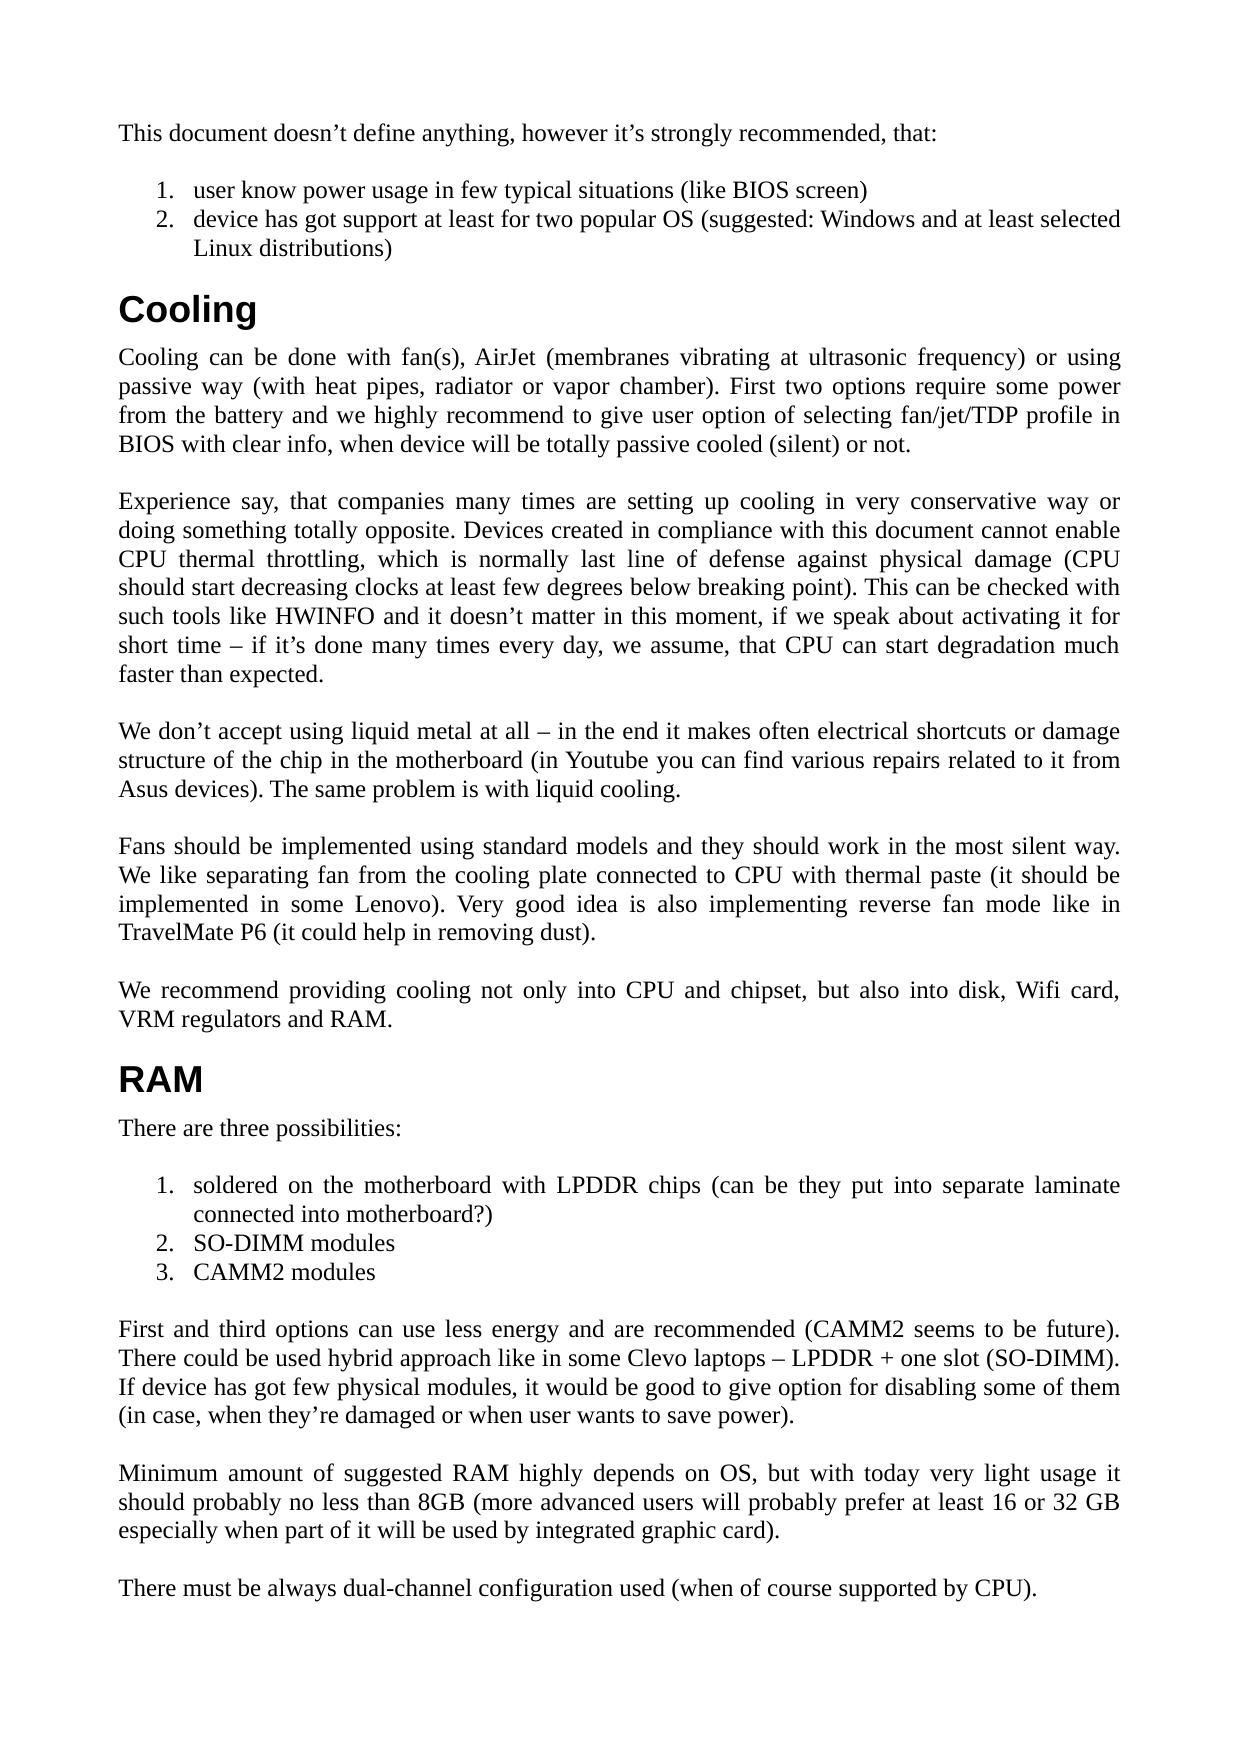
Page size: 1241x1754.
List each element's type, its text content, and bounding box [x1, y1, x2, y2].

list device has got support at least for two popular OS (suggested: Windows and at least selected Linux distributions) [156, 204, 1122, 262]
text Experience say, that companies many times are setting up cooling in very conservative way or doing something totally opposite. Devices created in compliance with this document cannot enable CPU thermal throttling, which is normally last line of defense against physical damage (CPU should start decreasing clocks at least few degrees below breaking point). This can be checked with such tools like HWINFO and it doesn’t matter in this moment, if we speak about activating it for short time – if it’s done many times every day, we assume, that CPU can start degradation much faster than expected. [118, 486, 1122, 687]
subtitle Cooling [118, 287, 1122, 330]
list SO-DIMM modules [156, 1228, 1122, 1257]
subtitle RAM [118, 1057, 1122, 1101]
text Minimum amount of suggested RAM highly depends on OS, but with today very light usage it should probably no less than 8GB (more advanced users will probably prefer at least 16 or 32 GB especially when part of it will be used by integrated graphic card). [118, 1458, 1122, 1544]
text There must be always dual-channel configuration used (when of course supported by CPU). [118, 1573, 1122, 1602]
text There are three possibilities: [118, 1113, 1122, 1142]
list CAMM2 modules [156, 1257, 1122, 1286]
text First and third options can use less energy and are recommended (CAMM2 seems to be future). There could be used hybrid approach like in some Clevo laptops – LPDDR + one slot (SO-DIMM). If device has got few physical modules, it would be good to give option for disabling some of them (in case, when they’re damaged or when user wants to save power). [118, 1314, 1122, 1429]
list soldered on the motherboard with LPDDR chips (can be they put into separate laminate connected into motherboard?) [156, 1171, 1122, 1228]
text We don’t accept using liquid metal at all – in the end it makes often electrical shortcuts or damage structure of the chip in the motherboard (in Youtube you can find various repairs related to it from Asus devices). The same problem is with liquid cooling. [118, 716, 1122, 802]
list user know power usage in few typical situations (like BIOS screen) [156, 176, 1122, 204]
text Cooling can be done with fan(s), AirJet (membranes vibrating at ultrasonic frequency) or using passive way (with heat pipes, radiator or vapor chamber). First two options require some power from the battery and we highly recommend to give user option of selecting fan/jet/TDP profile in BIOS with clear info, when device will be totally passive cooled (silent) or not. [118, 342, 1122, 457]
text This document doesn’t define anything, however it’s strongly recommended, that: [118, 118, 1122, 147]
text We recommend providing cooling not only into CPU and chipset, but also into disk, Wifi card, VRM regulators and RAM. [118, 975, 1122, 1032]
text Fans should be implemented using standard models and they should work in the most silent way. We like separating fan from the cooling plate connected to CPU with thermal paste (it should be implemented in some Lenovo). Very good idea is also implementing reverse fan mode like in TravelMate P6 (it could help in removing dust). [118, 831, 1122, 946]
